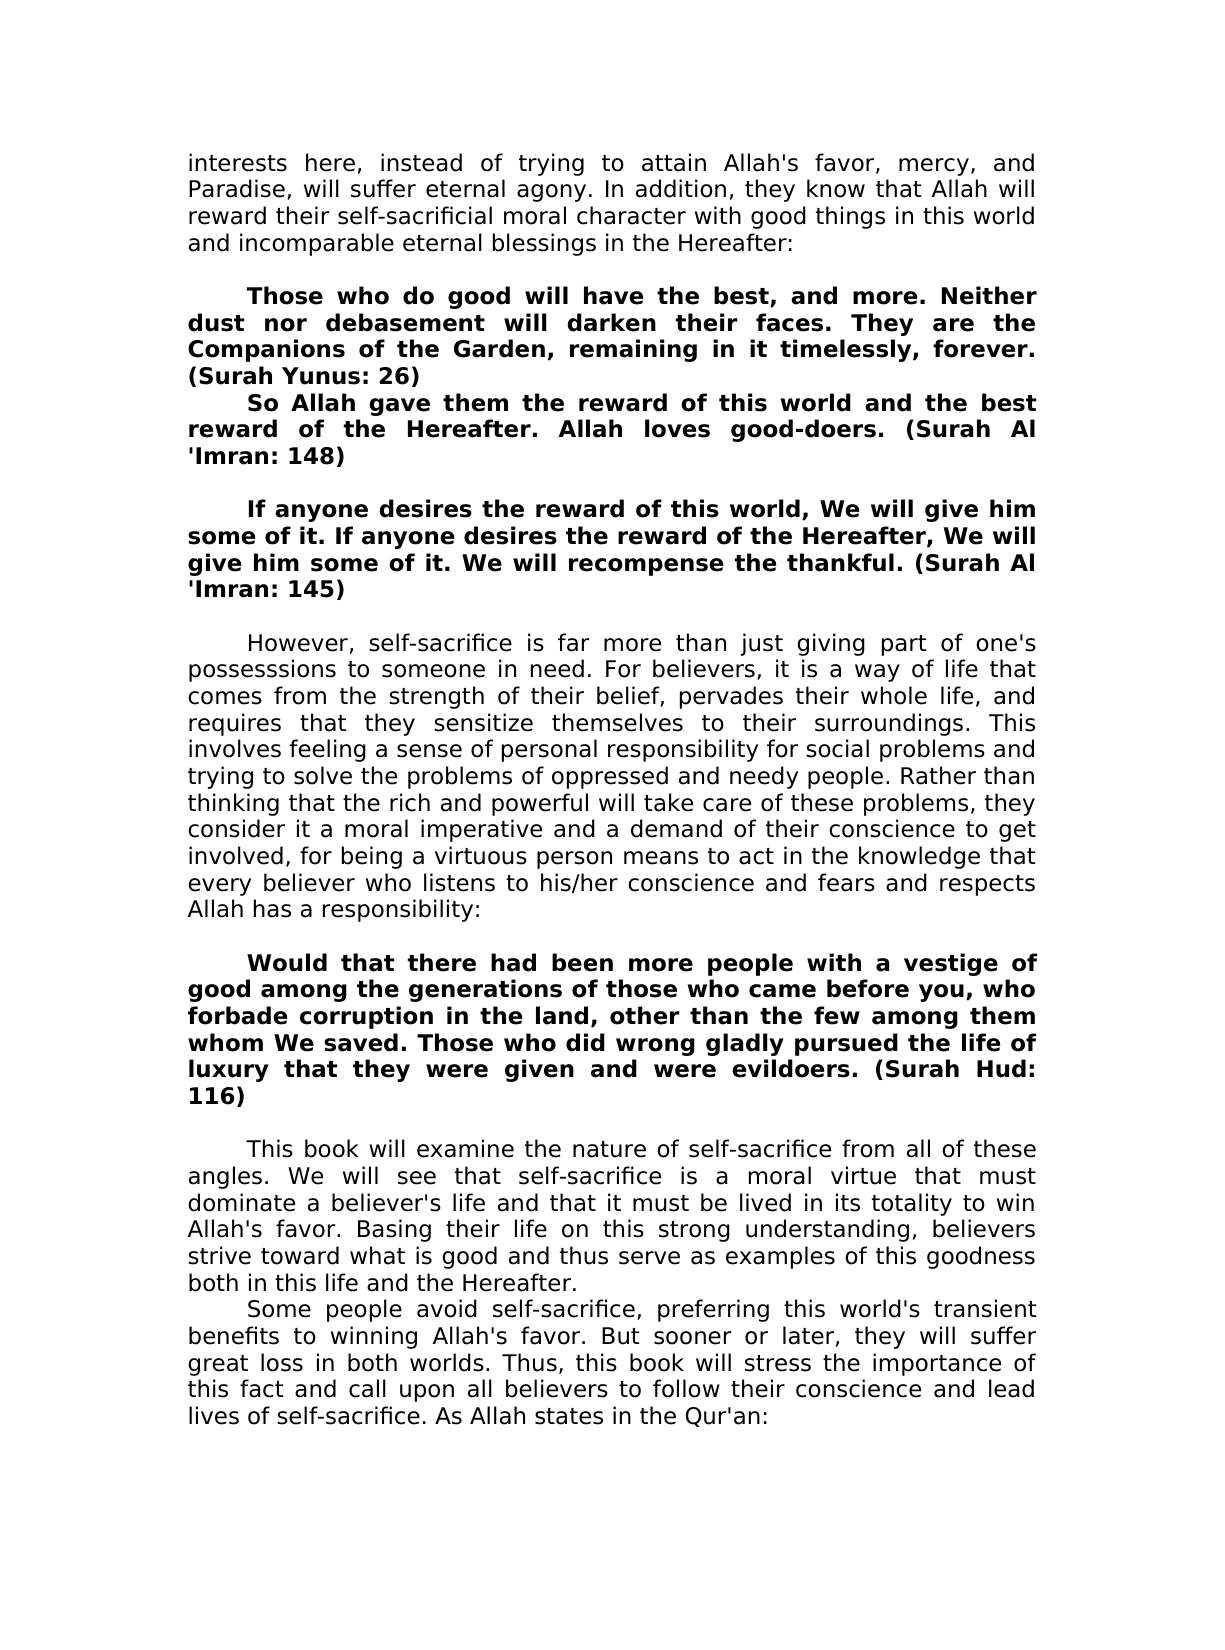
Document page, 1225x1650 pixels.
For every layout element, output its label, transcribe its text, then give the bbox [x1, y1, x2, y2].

text This book will examine the nature of self-sacrifice from all of these angles. We will see that self-sacrifice is a moral virtue that must dominate a believer's life and that it must be lived in its totality to win Allah's favor. Basing their life on this strong understanding, believers strive toward what is good and thus serve as examples of this goodness both in this life and the Hereafter. [187, 1137, 1037, 1297]
text Some people avoid self-sacrifice, preferring this world's transient benefits to winning Allah's favor. But sooner or later, they will suffer great loss in both worlds. Thus, this book will stress the importance of this fact and call upon all believers to follow their conscience and lead lives of self-sacrifice. As Allah states in the Qur'an: [187, 1297, 1037, 1430]
text Those who do good will have the best, and more. Neither dust nor debasement will darken their faces. They are the Companions of the Garden, remaining in it timelessly, forever. (Surah Yunus: 26) [187, 283, 1037, 390]
text However, self-sacrifice is far more than just giving part of one's possesssions to someone in need. For believers, it is a way of life that comes from the strength of their belief, pervades their whole life, and requires that they sensitize themselves to their surroundings. This involves feeling a sense of personal responsibility for social problems and trying to solve the problems of oppressed and needy people. Rather than thinking that the rich and powerful will take care of these problems, they consider it a moral imperative and a demand of their conscience to get involved, for being a virtuous person means to act in the knowledge that every believer who listens to his/her conscience and fears and respects Allah has a responsibility: [187, 630, 1037, 923]
text Would that there had been more people with a vestige of good among the generations of those who came before you, who forbade corruption in the land, other than the few among them whom We saved. Those who did wrong gladly pursued the life of luxury that they were given and were evildoers. (Surah Hud: 116) [187, 950, 1037, 1110]
text If anyone desires the reward of this world, We will give him some of it. If anyone desires the reward of the Hereafter, We will give him some of it. We will recompense the thankful. (Surah Al 'Imran: 145) [187, 497, 1037, 603]
text So Allah gave them the reward of this world and the best reward of the Hereafter. Allah loves good-doers. (Surah Al 'Imran: 148) [187, 390, 1037, 470]
text interests here, instead of trying to attain Allah's favor, mercy, and Paradise, will suffer eternal agony. In addition, they know that Allah will reward their self-sacrificial moral character with good things in this world and incomparable eternal blessings in the Hereafter: [187, 150, 1037, 257]
